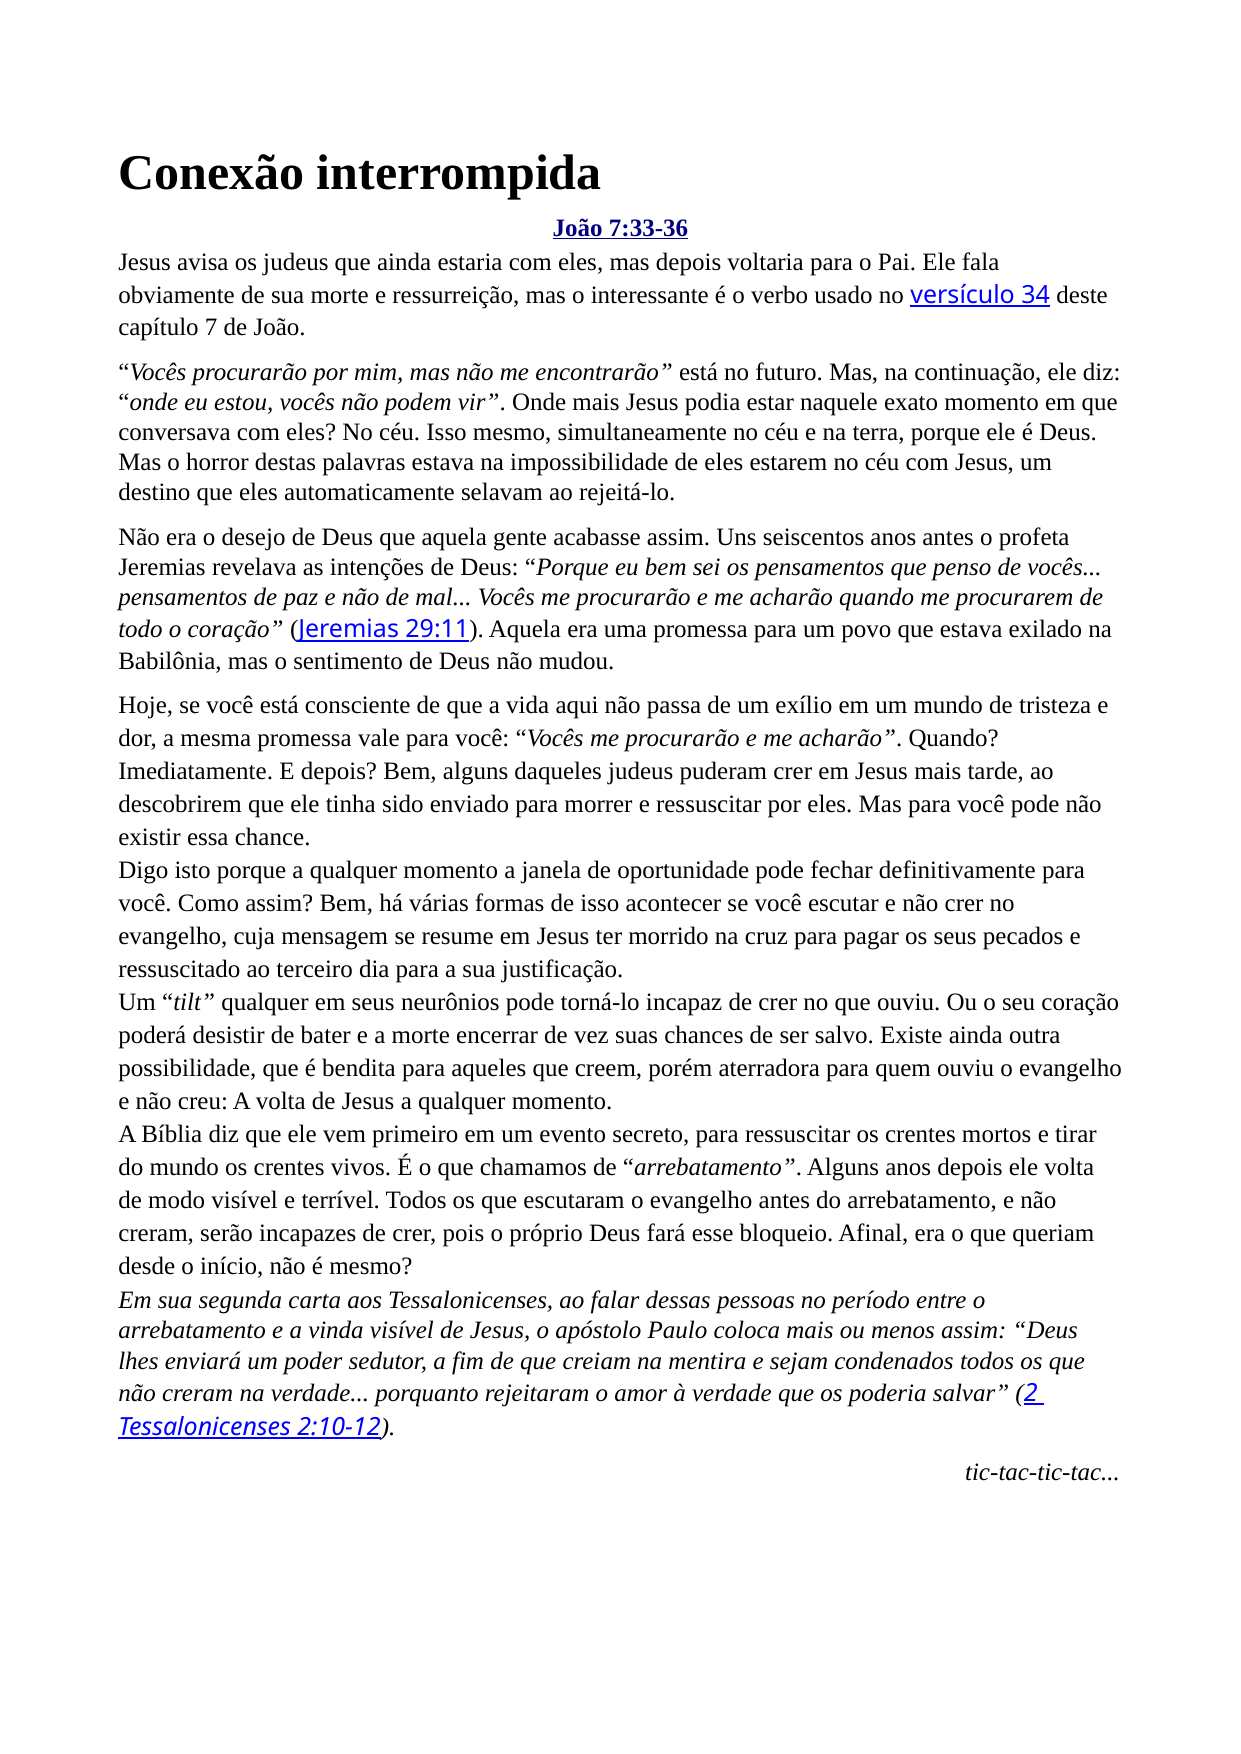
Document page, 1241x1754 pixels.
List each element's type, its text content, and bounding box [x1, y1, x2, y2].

text Não era o desejo de Deus que aquela gente acabasse assim. Uns seiscentos anos antes o profeta Jeremias revelava as intenções de Deus: “Porque eu bem sei os pensamentos que penso de vocês... pensamentos de paz e não de mal... Vocês me procurarão e me acharão quando me procurarem de todo o coração” (Jeremias 29:11). Aquela era uma promessa para um povo que estava exilado na Babilônia, mas o sentimento de Deus não mudou. [118, 521, 1122, 675]
text Um “tilt” qualquer em seus neurônios pode torná-lo incapaz de crer no que ouviu. Ou o seu coração poderá desistir de bater e a morte encerrar de vez suas chances de ser salvo. Existe ainda outra possibilidade, que é bendita para aqueles que creem, porém aterradora para quem ouviu o evangelho e não creu: A volta de Jesus a qualquer momento. [118, 987, 1122, 1115]
text Em sua segunda carta aos Tessalonicenses, ao falar dessas pessoas no período entre o arrebatamento e a vinda visível de Jesus, o apóstolo Paulo coloca mais ou menos assim: “Deus lhes enviará um poder sedutor, a fim de que creiam na mentira e sejam condenados todos os que não creram na verdade... porquanto rejeitaram o amor à verdade que os poderia salvar” (2 Tessalonicenses 2:10-12). [118, 1284, 1122, 1443]
text Jesus avisa os judeus que ainda estaria com eles, mas depois voltaria para o Pai. Ele fala obviamente de sua morte e ressurreição, mas o interessante é o verbo usado no versículo 34 deste capítulo 7 de João. [118, 246, 1122, 340]
text A Bíblia diz que ele vem primeiro em um evento secreto, para ressuscitar os crentes mortos e tirar do mundo os crentes vivos. É o que chamamos de “arrebatamento”. Alguns anos depois ele volta de modo visível e terrível. Todos os que escutaram o evangelho antes do arrebatamento, e não creram, serão incapazes de crer, pois o próprio Deus fará esse bloqueio. Afinal, era o que queriam desde o início, não é mesmo? [118, 1119, 1122, 1280]
subtitle Conexão interrompida [118, 143, 1122, 201]
text tic-tac-tic-tac... [118, 1457, 1122, 1486]
text João 7:33-36 [118, 213, 1122, 242]
text “Vocês procurarão por mim, mas não me encontrarão” está no futuro. Mas, na continuação, ele diz: “onde eu estou, vocês não podem vir”. Onde mais Jesus podia estar naquele exato momento em que conversava com eles? No céu. Isso mesmo, simultaneamente no céu e na terra, porque ele é Deus. Mas o horror destas palavras estava na impossibilidade de eles estarem no céu com Jesus, um destino que eles automaticamente selavam ao rejeitá-lo. [118, 355, 1122, 506]
text Hoje, se você está consciente de que a vida aqui não passa de um exílio em um mundo de tristeza e dor, a mesma promessa vale para você: “Vocês me procurarão e me acharão”. Quando? Imediatamente. E depois? Bem, alguns daqueles judeus puderam crer em Jesus mais tarde, ao descobrirem que ele tinha sido enviado para morrer e ressuscitar por eles. Mas para você pode não existir essa chance. [118, 690, 1122, 851]
text Digo isto porque a qualquer momento a janela de oportunidade pode fechar definitivamente para você. Como assim? Bem, há várias formas de isso acontecer se você escutar e não crer no evangelho, cuja mensagem se resume em Jesus ter morrido na cruz para pagar os seus pecados e ressuscitado ao terceiro dia para a sua justificação. [118, 855, 1122, 983]
